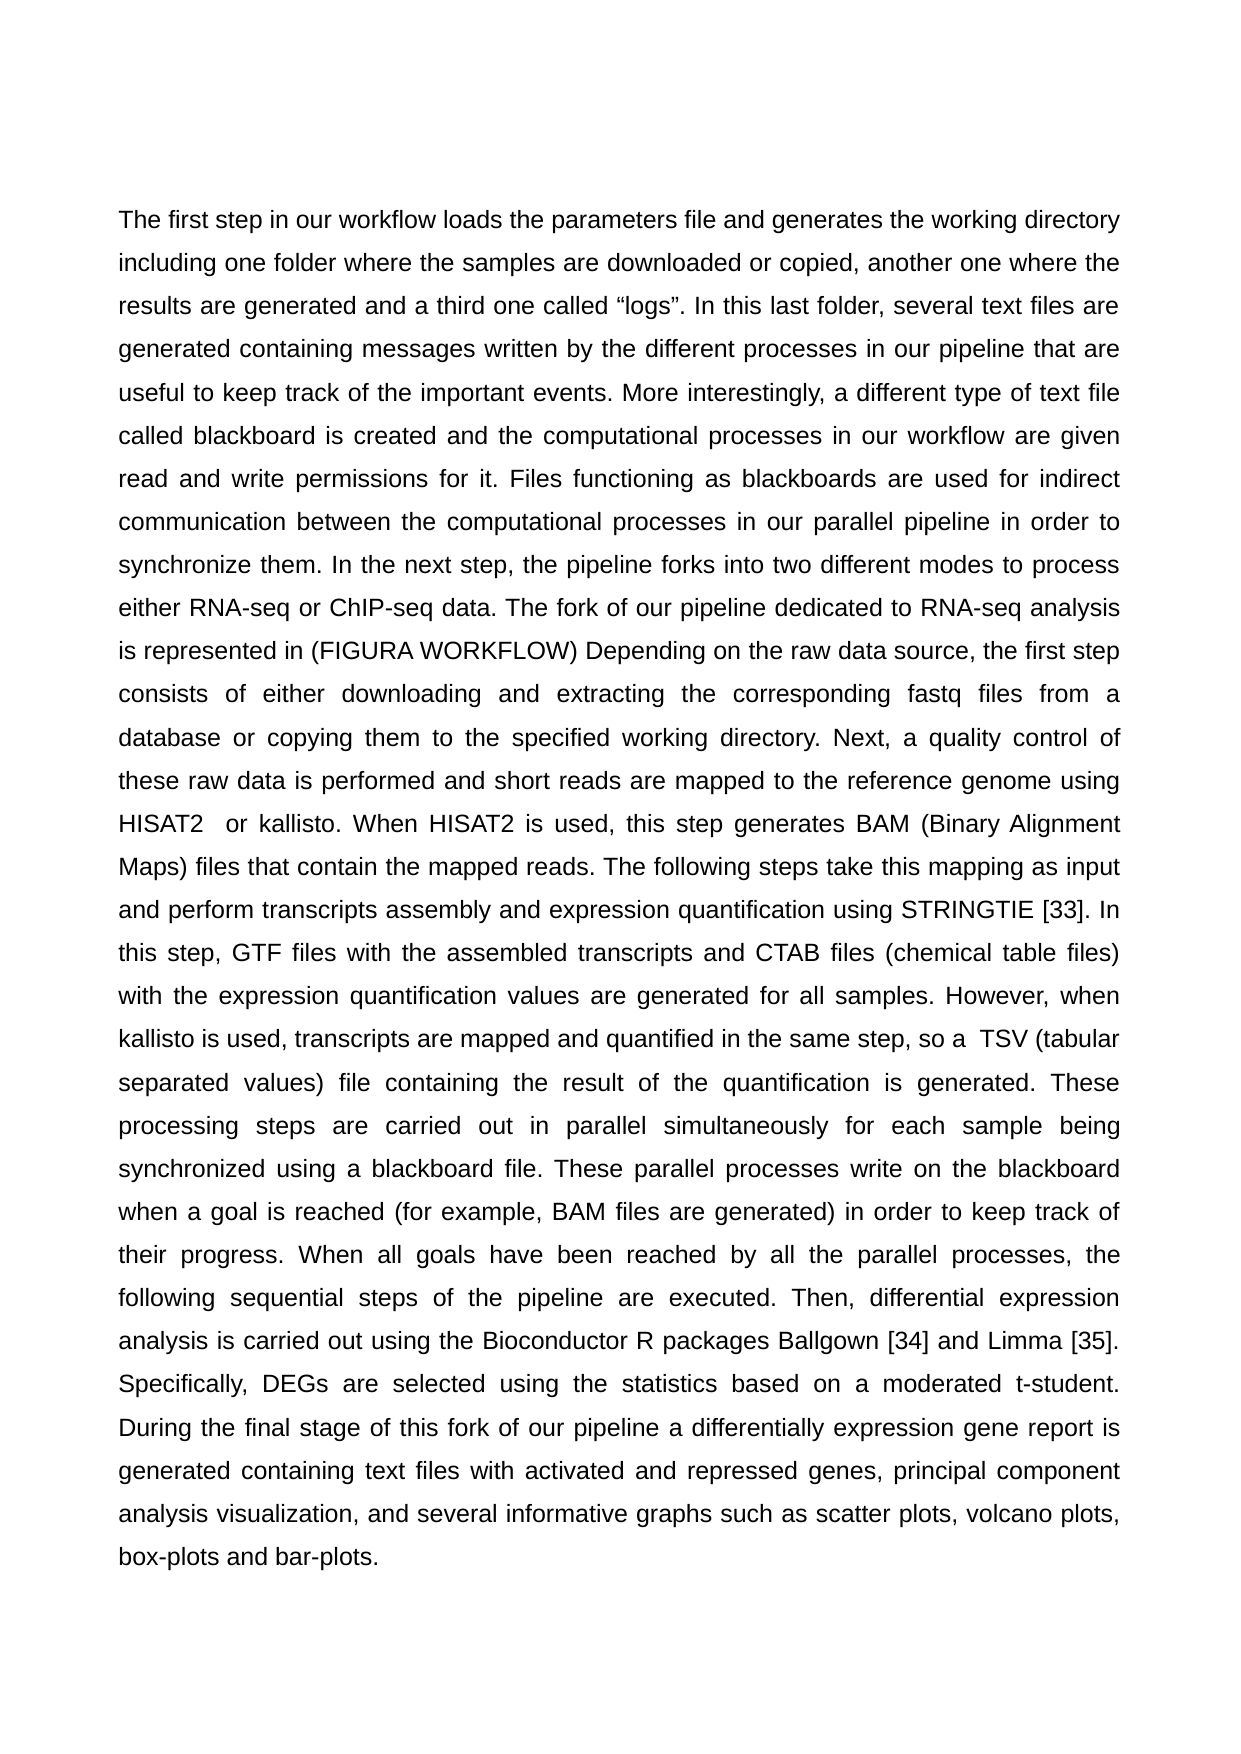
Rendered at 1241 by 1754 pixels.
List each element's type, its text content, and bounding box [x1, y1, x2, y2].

text The first step in our workflow loads the parameters file and generates the working directory including one folder where the samples are downloaded or copied, another one where the results are generated and a third one called “logs”. In this last folder, several text files are generated containing messages written by the different processes in our pipeline that are useful to keep track of the important events. More interestingly, a different type of text file called blackboard is created and the computational processes in our workflow are given read and write permissions for it. Files functioning as blackboards are used for indirect communication between the computational processes in our parallel pipeline in order to synchronize them. In the next step, the pipeline forks into two different modes to process either RNA-seq or ChIP-seq data. The fork of our pipeline dedicated to RNA-seq analysis is represented in (FIGURA WORKFLOW) Depending on the raw data source, the first step consists of either downloading and extracting the corresponding fastq files from a database or copying them to the specified working directory. Next, a quality control of these raw data is performed and short reads are mapped to the reference genome using HISAT2 or kallisto. When HISAT2 is used, this step generates BAM (Binary Alignment Maps) files that contain the mapped reads. The following steps take this mapping as input and perform transcripts assembly and expression quantification using STRINGTIE [33]. In this step, GTF files with the assembled transcripts and CTAB files (chemical table files) with the expression quantification values are generated for all samples. However, when kallisto is used, transcripts are mapped and quantified in the same step, so a TSV (tabular separated values) file containing the result of the quantification is generated. These processing steps are carried out in parallel simultaneously for each sample being synchronized using a blackboard file. These parallel processes write on the blackboard when a goal is reached (for example, BAM files are generated) in order to keep track of their progress. When all goals have been reached by all the parallel processes, the following sequential steps of the pipeline are executed. Then, differential expression analysis is carried out using the Bioconductor R packages Ballgown [34] and Limma [35]. Specifically, DEGs are selected using the statistics based on a moderated t-student. During the final stage of this fork of our pipeline a differentially expression gene report is generated containing text files with activated and repressed genes, principal component analysis visualization, and several informative graphs such as scatter plots, volcano plots, box-plots and bar-plots. [118, 205, 1122, 1571]
